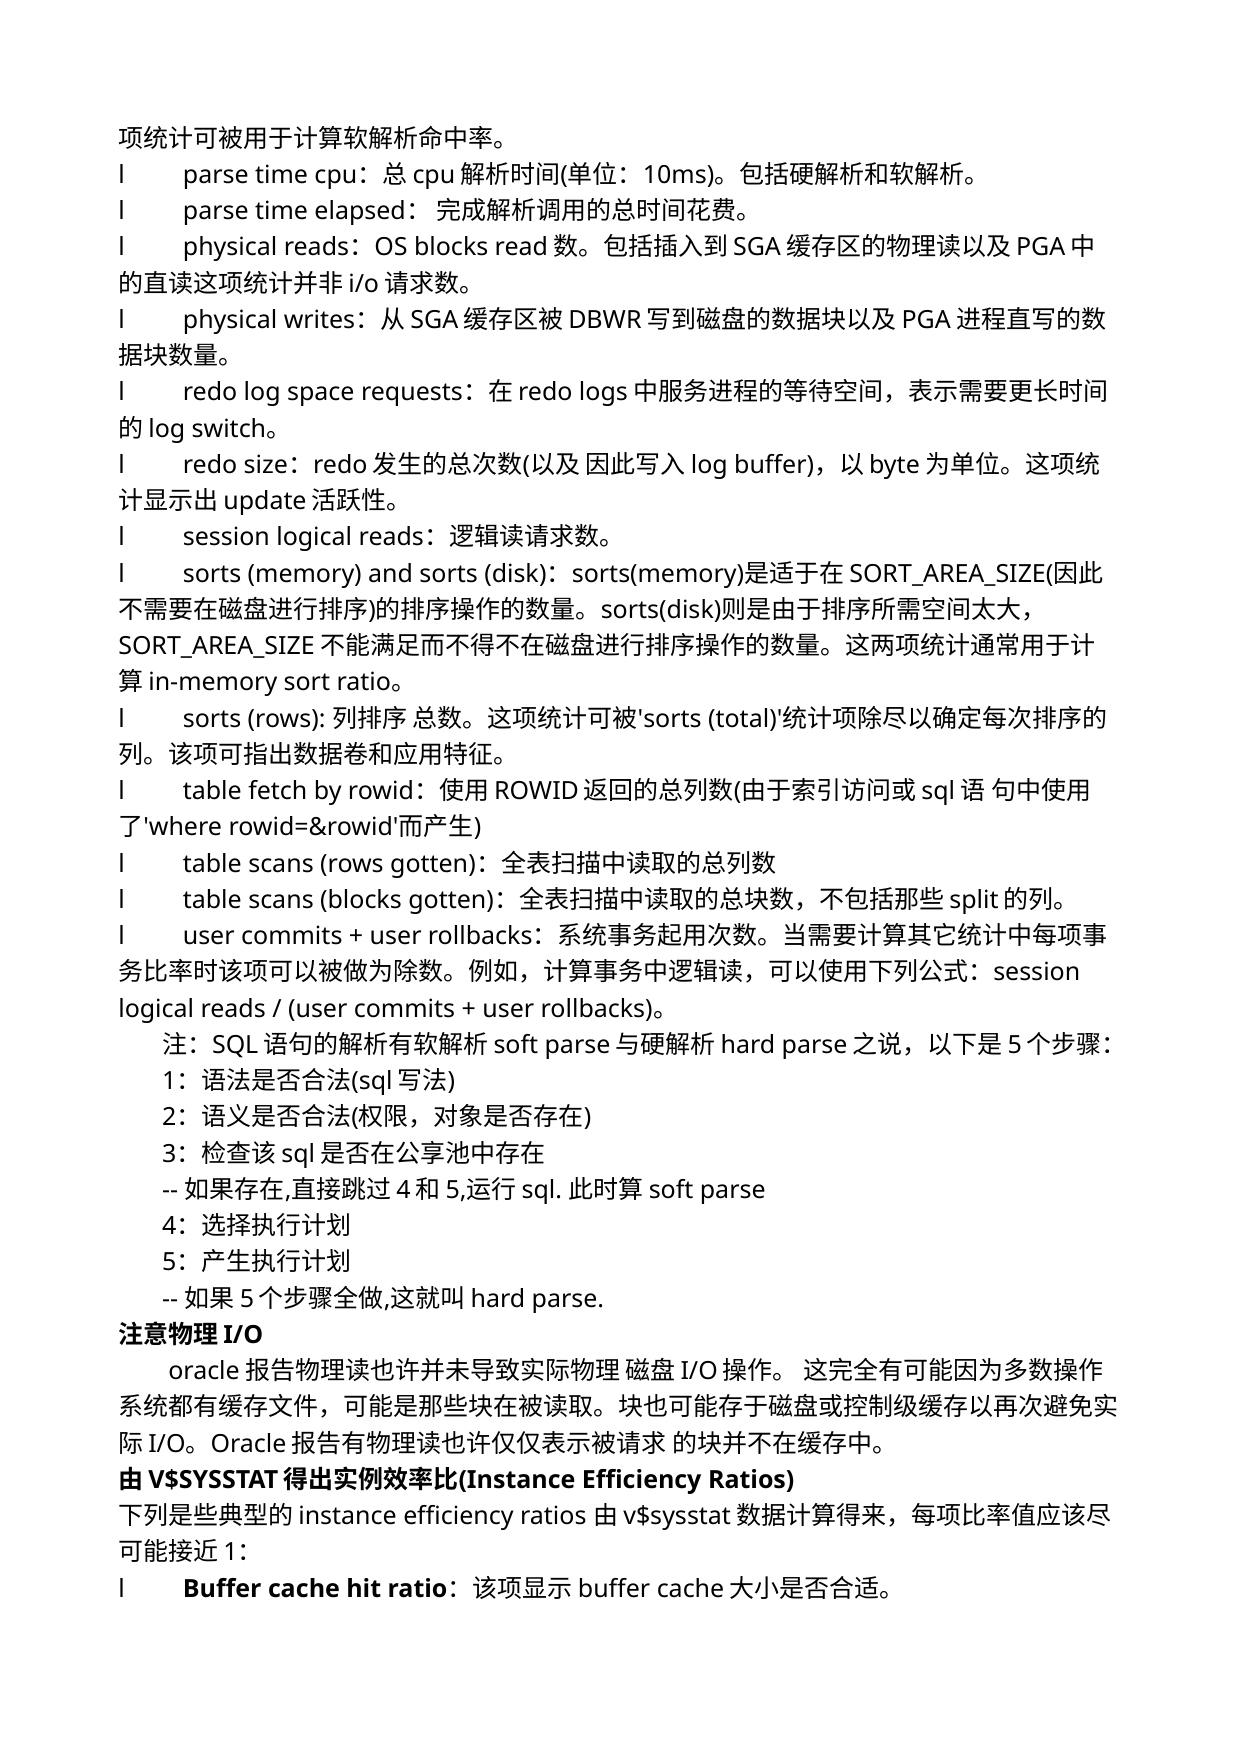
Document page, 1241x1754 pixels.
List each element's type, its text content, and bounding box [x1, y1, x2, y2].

text l parse time elapsed： 完成解析调用的总时间花费。 [118, 191, 1122, 227]
text l Buffer cache hit ratio：该项显示buffer cache大小是否合适。 [118, 1568, 1122, 1604]
text 由V$SYSSTAT得出实例效率比(Instance Efficiency Ratios) [118, 1459, 1122, 1496]
text l redo log space requests：在redo logs中服务进程的等待空间，表示需要更长时间的log switch。 [118, 372, 1122, 444]
text 注：SQL语句的解析有软解析soft parse与硬解析hard parse之说，以下是5个步骤： [118, 1024, 1122, 1061]
text l session logical reads：逻辑读请求数。 [118, 517, 1122, 553]
text -- 如果存在,直接跳过4和5,运行sql. 此时算soft parse [118, 1169, 1122, 1206]
text 项统计可被用于计算软解析命中率。 [118, 118, 1122, 154]
text l user commits + user rollbacks：系统事务起用次数。当需要计算其它统计中每项事务比率时该项可以被做为除数。例如，计算事务中逻辑读，可以使用下列公式：session logical reads / (user commits + user rollbacks)。 [118, 916, 1122, 1024]
text 下列是些典型的instance efficiency ratios 由v$sysstat数据计算得来，每项比率值应该尽可能接近1： [118, 1496, 1122, 1568]
text 4：选择执行计划 [118, 1206, 1122, 1242]
text -- 如果5个步骤全做,这就叫hard parse. [118, 1278, 1122, 1314]
text l table scans (rows gotten)：全表扫描中读取的总列数 [118, 843, 1122, 879]
text l table scans (blocks gotten)：全表扫描中读取的总块数，不包括那些split的列。 [118, 879, 1122, 916]
text l parse time cpu：总cpu解析时间(单位：10ms)。包括硬解析和软解析。 [118, 154, 1122, 191]
text 1：语法是否合法(sql写法) [118, 1061, 1122, 1097]
text l redo size：redo发生的总次数(以及 因此写入log buffer)，以byte为单位。这项统计显示出update活跃性。 [118, 444, 1122, 517]
text 5：产生执行计划 [118, 1242, 1122, 1278]
text 注意物理I/O [118, 1314, 1122, 1351]
text l sorts (rows): 列排序 总数。这项统计可被'sorts (total)'统计项除尽以确定每次排序的列。该项可指出数据卷和应用特征。 [118, 698, 1122, 771]
text l sorts (memory) and sorts (disk)：sorts(memory)是适于在SORT_AREA_SIZE(因此不需要在磁盘进行排序)的排序操作的数量。sorts(disk)则是由于排序所需空间太大，SORT_AREA_SIZE不能满足而不得不在磁盘进行排序操作的数量。这两项统计通常用于计 算in-memory sort ratio。 [118, 553, 1122, 698]
text 3：检查该sql是否在公享池中存在 [118, 1133, 1122, 1169]
text l physical writes：从SGA缓存区被DBWR写到磁盘的数据块以及PGA进程直写的数据块数量。 [118, 299, 1122, 372]
text 2：语义是否合法(权限，对象是否存在) [118, 1097, 1122, 1133]
text l table fetch by rowid：使用ROWID返回的总列数(由于索引访问或sql语 句中使用了'where rowid=&rowid'而产生) [118, 771, 1122, 843]
text oracle报告物理读也许并未导致实际物理 磁盘I/O操作。 这完全有可能因为多数操作系统都有缓存文件，可能是那些块在被读取。块也可能存于磁盘或控制级缓存以再次避免实际I/O。Oracle报告有物理读也许仅仅表示被请求 的块并不在缓存中。 [118, 1351, 1122, 1459]
text l physical reads：OS blocks read数。包括插入到SGA缓存区的物理读以及PGA中 的直读这项统计并非i/o请求数。 [118, 227, 1122, 299]
